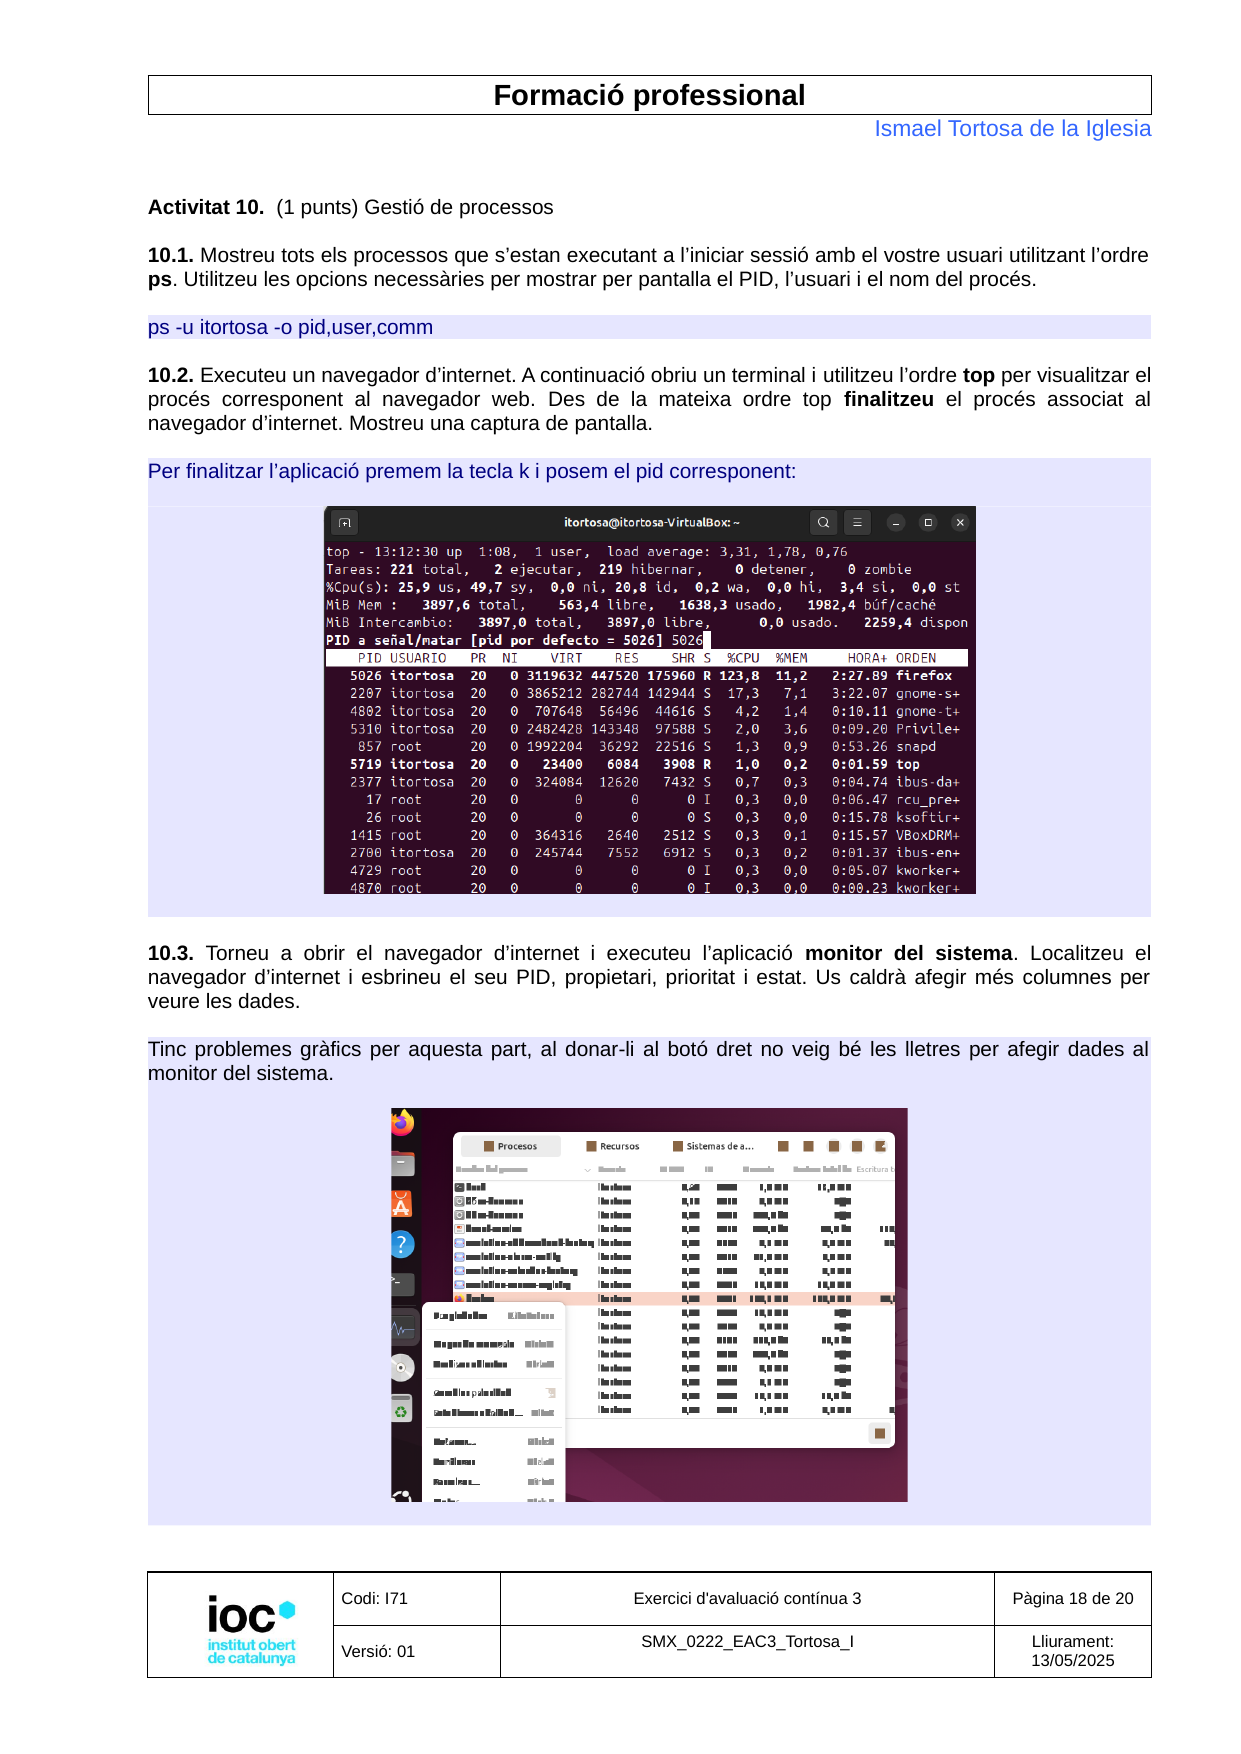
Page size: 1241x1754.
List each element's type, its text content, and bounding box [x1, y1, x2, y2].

text 10.1. Mostreu tots els processos que s’estan executant a l’iniciar sessió amb el vostre usuari utilitzant l’ordre ps. Utilitzeu les opcions necessàries per mostrar per pantalla el PID, l’usuari i el nom del procés. [148, 243, 1151, 291]
text Per finalitzar l’aplicació premem la tecla k i posem el pid corresponent: [148, 458, 1151, 482]
text 10.2. Executeu un navegador d’internet. A continuació obriu un terminal i utilitzeu l’ordre top per visualitzar el procés corresponent al navegador web. Des de la mateixa ordre top finalitzeu el procés associat al navegador d’internet. Mostreu una captura de pantalla. [148, 363, 1151, 434]
picture [195, 1581, 309, 1677]
text Activitat 10. (1 punts) Gestió de processos [148, 195, 1151, 219]
picture [323, 506, 976, 894]
picture [391, 1108, 908, 1502]
text ps -u itortosa -o pid,user,comm [148, 315, 1151, 339]
text Tinc problemes gràfics per aquesta part, al donar-li al botó dret no veig bé les lletres per afegir dades al monitor del sistema. [148, 1037, 1151, 1085]
text 10.3. Torneu a obrir el navegador d’internet i executeu l’aplicació monitor del sistema. Localitzeu el navegador d’internet i esbrineu el seu PID, propietari, prioritat i estat. Us caldrà afegir més columnes per veure les dades. [148, 941, 1151, 1013]
